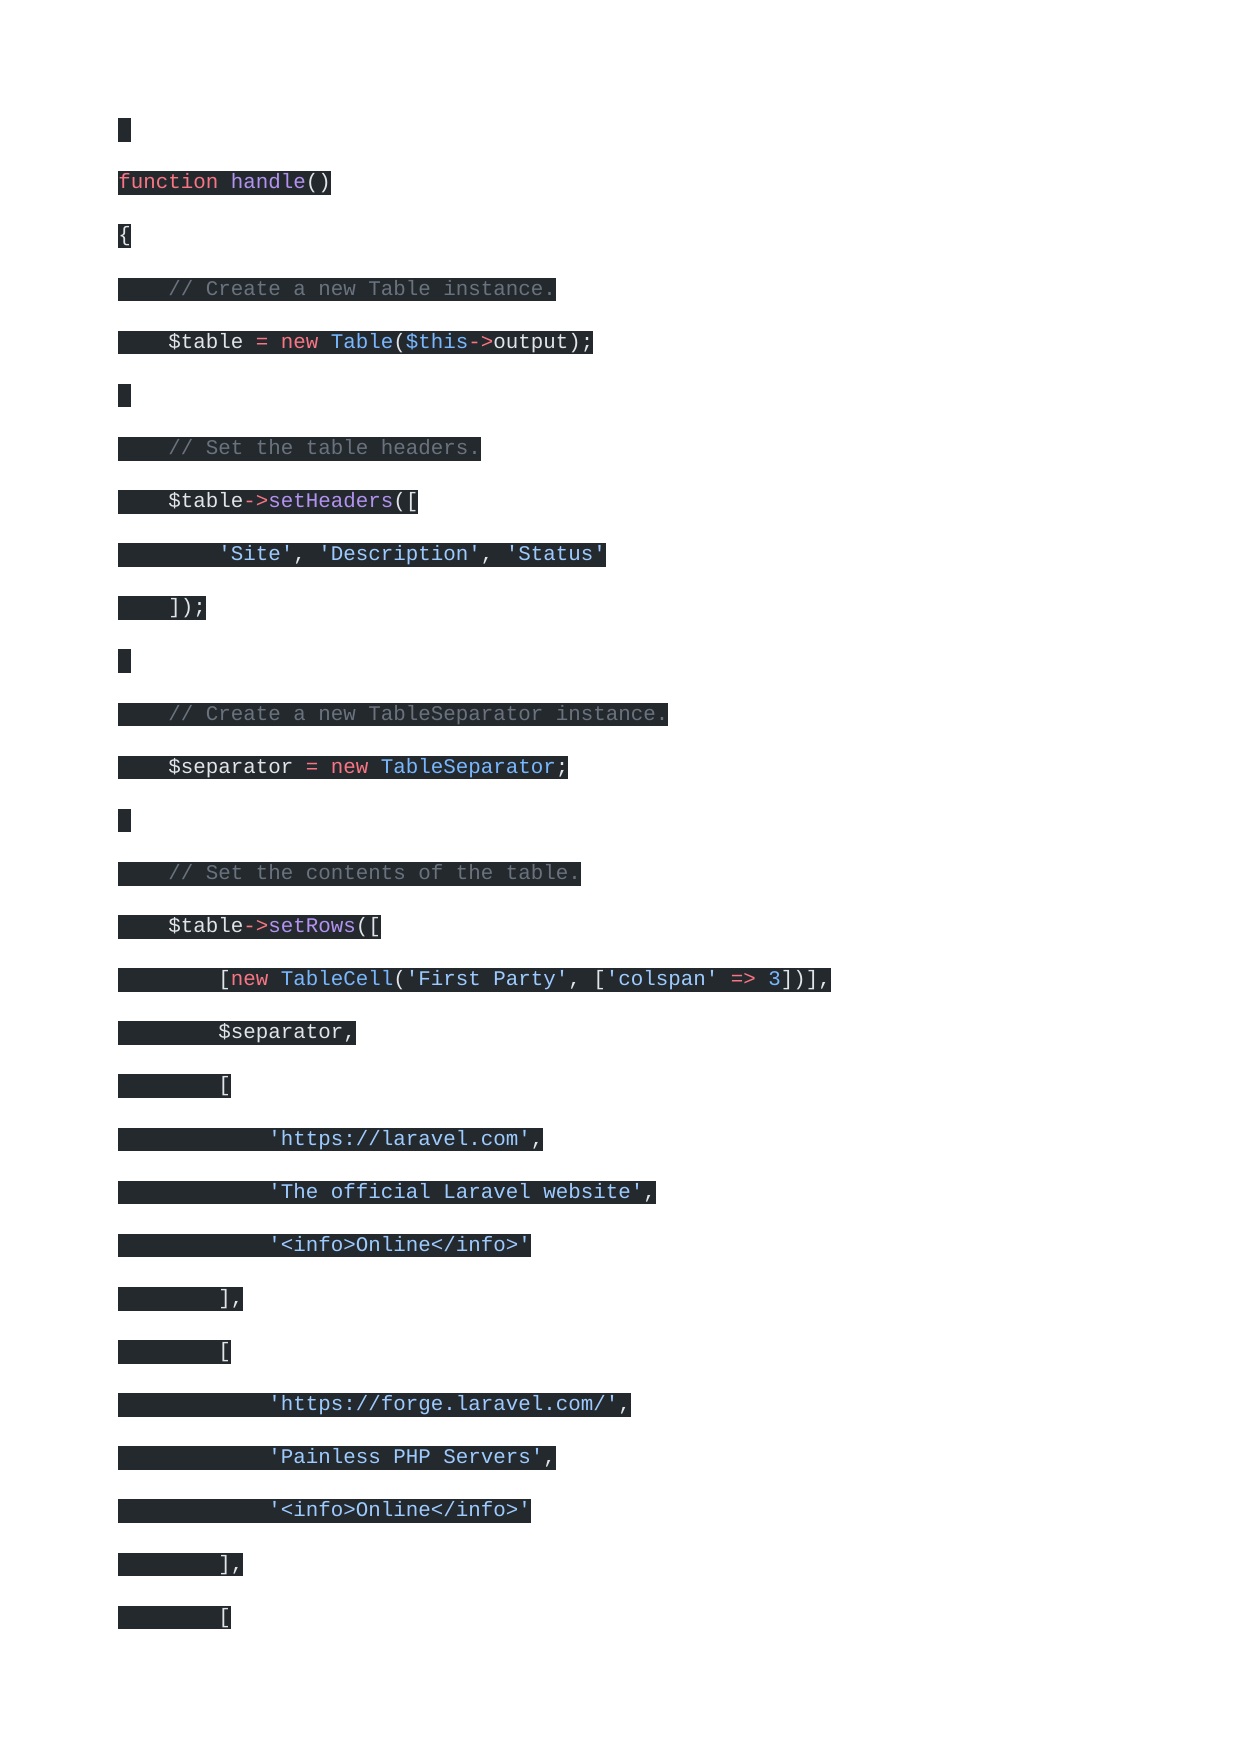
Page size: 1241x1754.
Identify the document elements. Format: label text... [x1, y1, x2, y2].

text // Set the table headers. [118, 437, 1122, 461]
text 'https://laravel.com', [118, 1127, 1122, 1151]
text 'Painless PHP Servers', [118, 1446, 1122, 1470]
text $table = new Table($this->output); [118, 331, 1122, 354]
text [ [118, 1340, 1122, 1364]
text // Set the contents of the table. [118, 862, 1122, 886]
text [ [118, 1074, 1122, 1098]
text function handle() [118, 171, 1122, 195]
text 'https://forge.laravel.com/', [118, 1393, 1122, 1417]
text 'Site', 'Description', 'Status' [118, 543, 1122, 567]
text $separator, [118, 1021, 1122, 1045]
text ]); [118, 596, 1122, 620]
text [ [118, 1606, 1122, 1629]
text ], [118, 1287, 1122, 1311]
text // Create a new Table instance. [118, 277, 1122, 301]
text { [118, 224, 1122, 248]
text $table->setHeaders([ [118, 490, 1122, 514]
text 'The official Laravel website', [118, 1181, 1122, 1204]
text [new TableCell('First Party', ['colspan' => 3])], [118, 968, 1122, 992]
text '<info>Online</info>' [118, 1499, 1122, 1523]
text // Create a new TableSeparator instance. [118, 702, 1122, 726]
text $separator = new TableSeparator; [118, 756, 1122, 779]
text '<info>Online</info>' [118, 1234, 1122, 1257]
text ], [118, 1552, 1122, 1576]
text $table->setRows([ [118, 915, 1122, 939]
